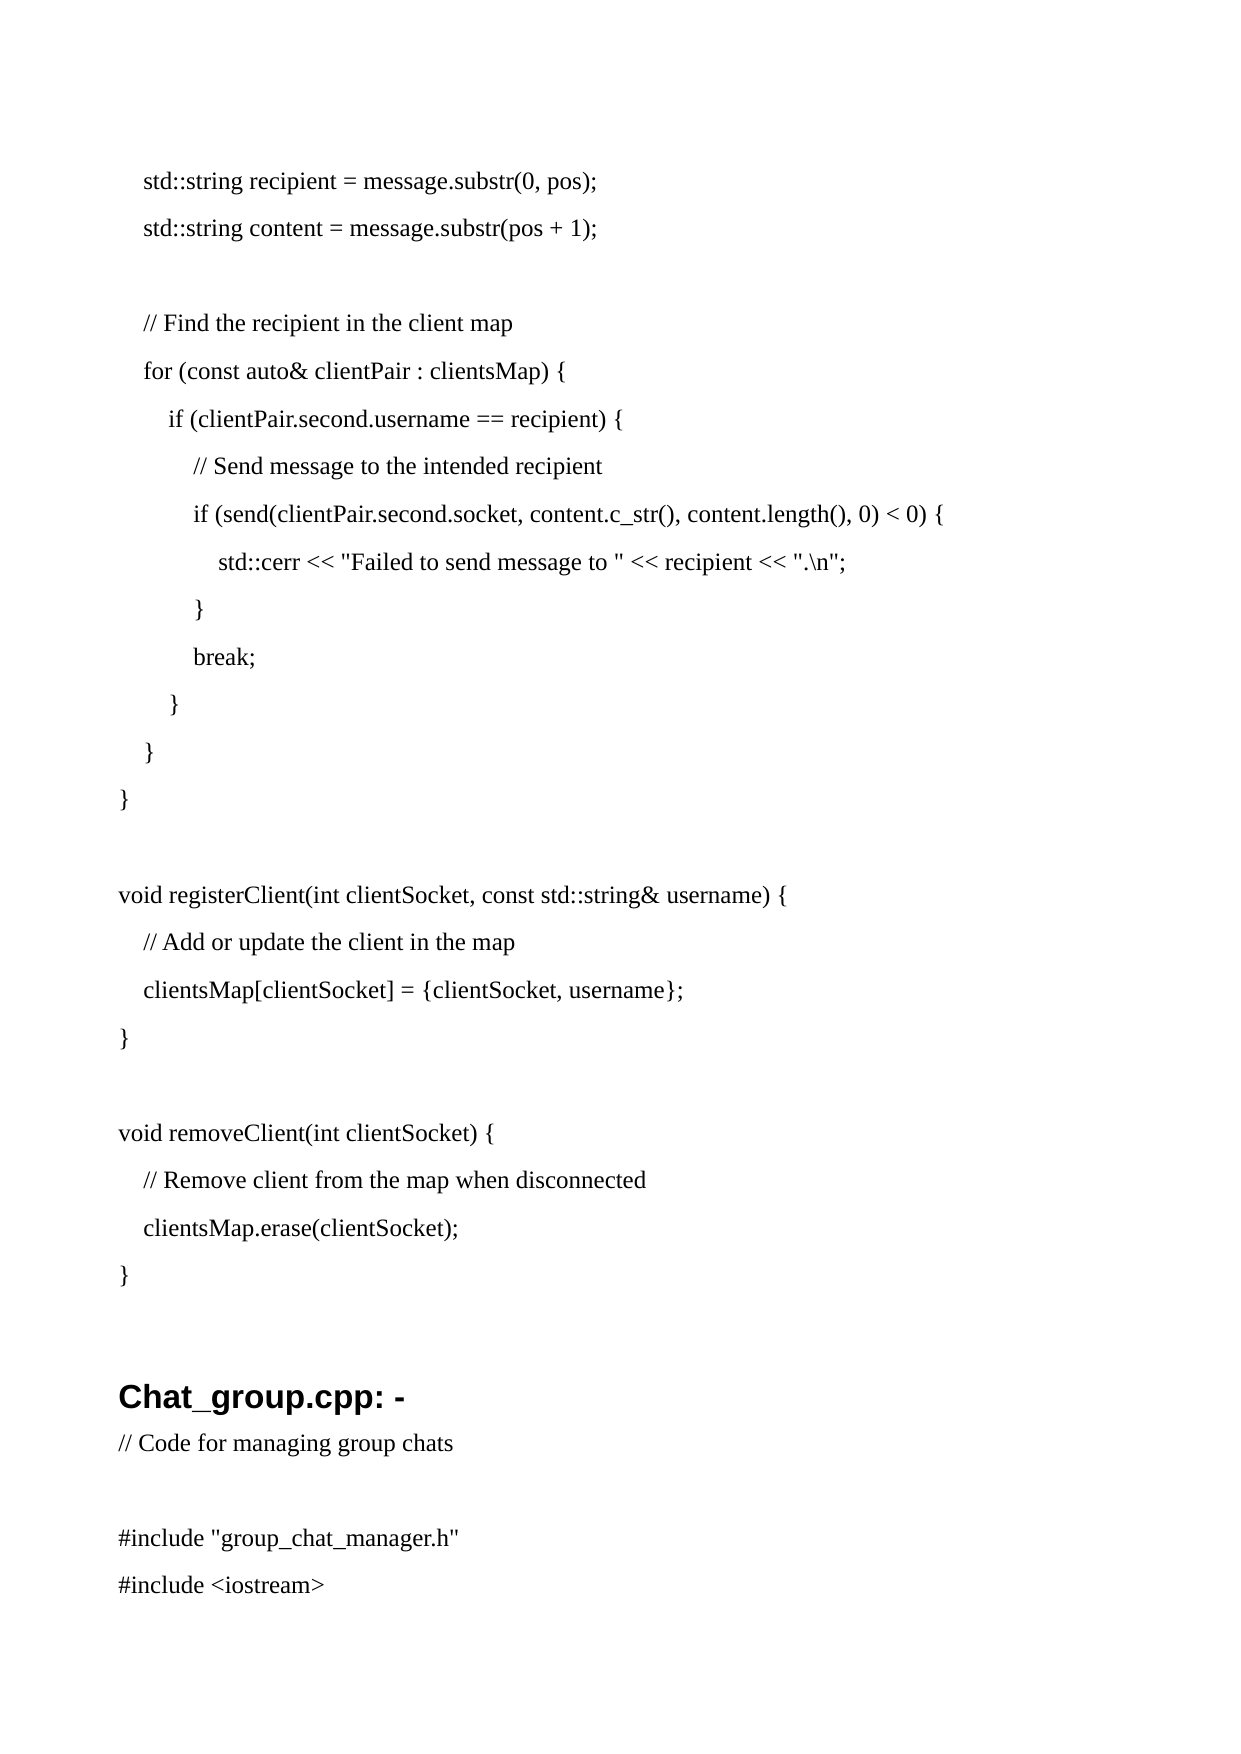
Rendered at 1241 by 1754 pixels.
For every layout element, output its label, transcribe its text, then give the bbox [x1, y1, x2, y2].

text std::cerr << "Failed to send message to " << recipient << ".\n"; [118, 547, 1122, 575]
text void registerClient(int clientSocket, const std::string& username) { [118, 880, 1122, 908]
text break; [118, 642, 1122, 671]
text clientsMap[clientSocket] = {clientSocket, username}; [118, 975, 1122, 1004]
subtitle Chat_group.cpp: - [118, 1377, 1122, 1415]
text #include <iostream> [118, 1570, 1122, 1599]
text } [118, 689, 1122, 718]
text if (send(clientPair.second.socket, content.c_str(), content.length(), 0) < 0) { [118, 499, 1122, 528]
text // Code for managing group chats [118, 1428, 1122, 1456]
text void removeClient(int clientSocket) { [118, 1118, 1122, 1147]
text clientsMap.erase(clientSocket); [118, 1213, 1122, 1242]
text std::string content = message.substr(pos + 1); [118, 213, 1122, 242]
text for (const auto& clientPair : clientsMap) { [118, 356, 1122, 385]
text } [118, 784, 1122, 813]
text // Find the recipient in the client map [118, 308, 1122, 337]
text } [118, 1023, 1122, 1051]
text // Add or update the client in the map [118, 927, 1122, 956]
text // Send message to the intended recipient [118, 451, 1122, 480]
text #include "group_chat_manager.h" [118, 1523, 1122, 1552]
text std::string recipient = message.substr(0, pos); [118, 166, 1122, 194]
text if (clientPair.second.username == recipient) { [118, 404, 1122, 432]
text // Remove client from the map when disconnected [118, 1165, 1122, 1194]
text } [118, 594, 1122, 623]
text } [118, 737, 1122, 766]
text } [118, 1261, 1122, 1289]
